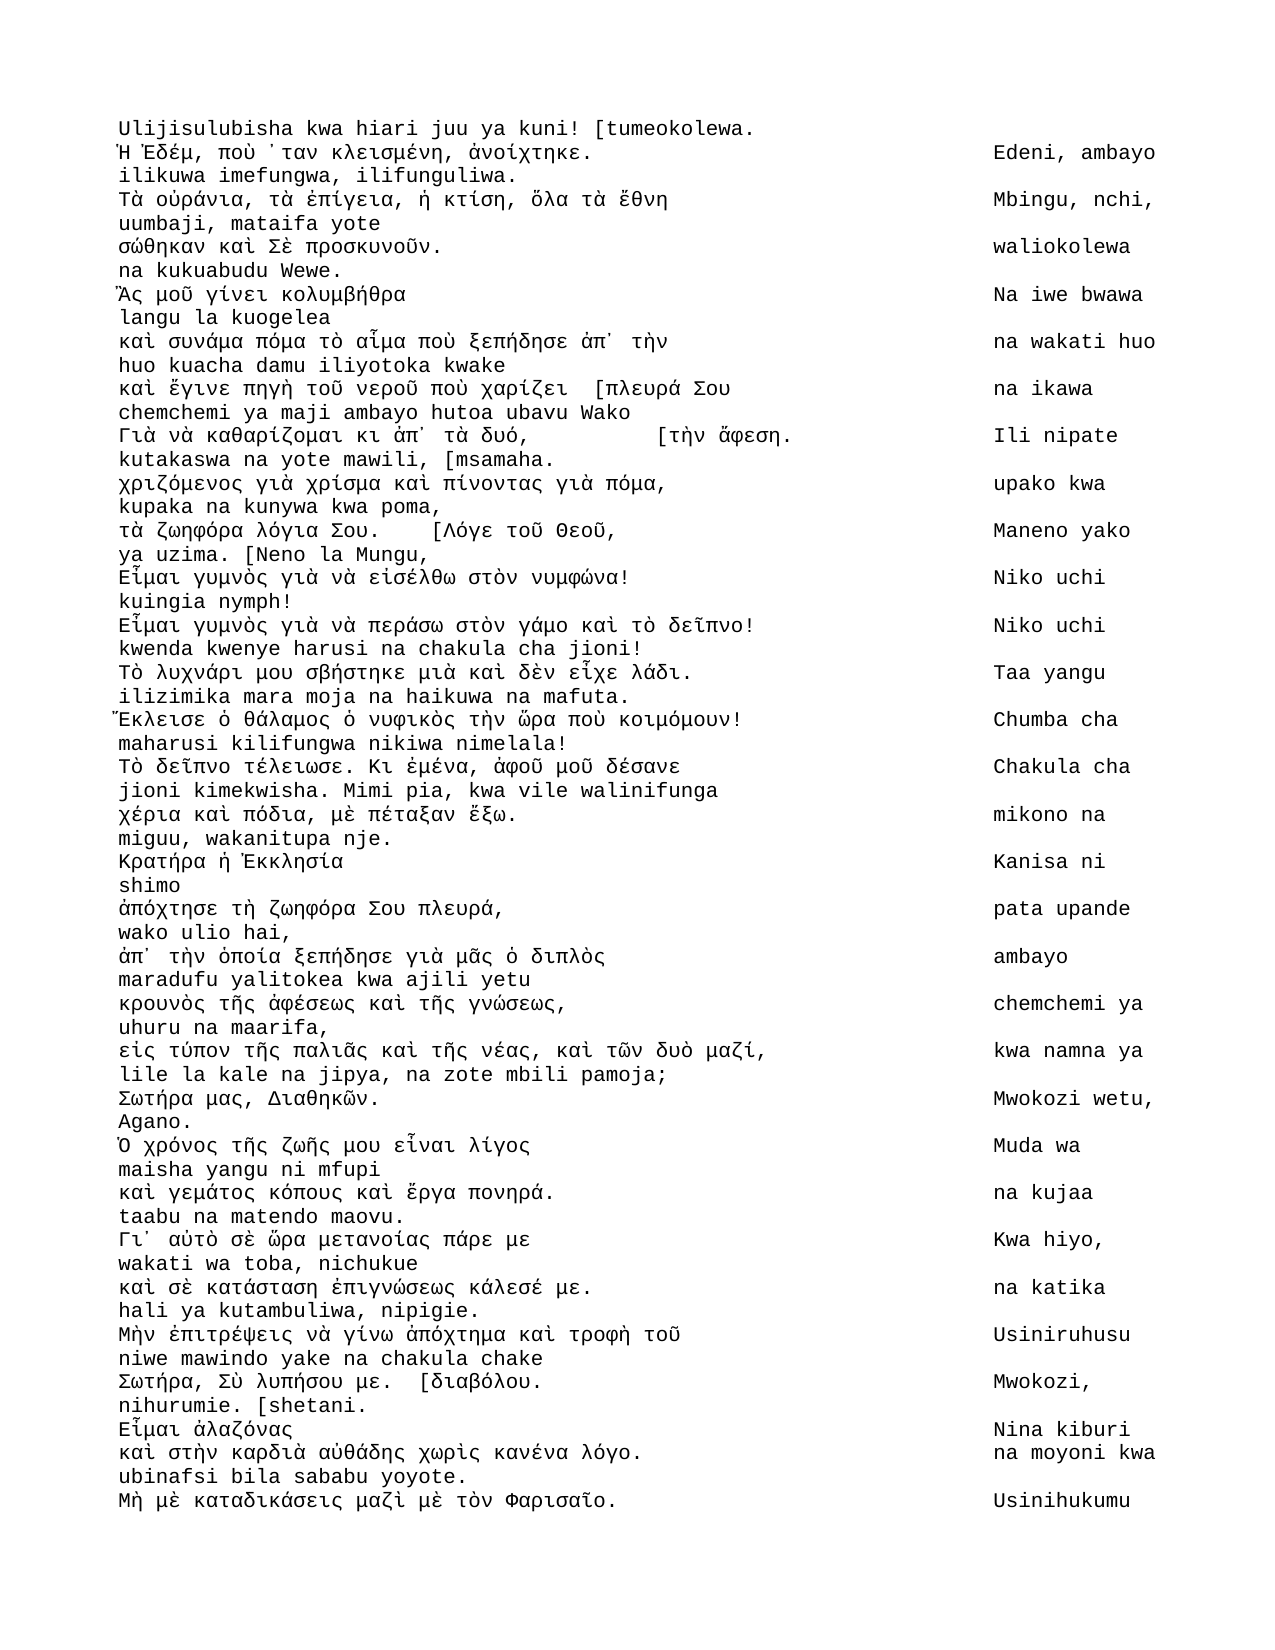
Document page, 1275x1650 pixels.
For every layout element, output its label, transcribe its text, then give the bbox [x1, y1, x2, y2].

text Εἶμαι γυμνὸς γιὰ νὰ εἰσέλθω στὸν νυμφώνα! Niko uchi kuingia nymph! [118, 567, 1157, 615]
text καὶ συνάμα πόμα τὸ αἷμα ποὺ ξεπήδησε ἀπ᾿ τὴν na wakati huo huo kuacha damu iliyotoka kwake [118, 331, 1157, 378]
text χριζόμενος γιὰ χρίσμα καὶ πίνοντας γιὰ πόμα, upako kwa kupaka na kunywa kwa poma, [118, 473, 1157, 520]
text καὶ στὴν καρδιὰ αὐθάδης χωρὶς κανένα λόγο. na moyoni kwa ubinafsi bila sababu yoyote. [118, 1442, 1157, 1489]
text Ὁ χρόνος τῆς ζωῆς μου εἶναι λίγος Muda wa maisha yangu ni mfupi [118, 1135, 1157, 1182]
text σώθηκαν καὶ Σὲ προσκυνοῦν. waliokolewa na kukuabudu Wewe. [118, 236, 1157, 284]
text εἰς τύπον τῆς παλιᾶς καὶ τῆς νέας, καὶ τῶν δυὸ μαζί, kwa namna ya lile la kale na jipya, na zote mbili pamoja; [118, 1040, 1157, 1088]
text Ἡ Ἐδέμ, ποὺ ᾿ταν κλεισμένη, ἀνοίχτηκε. Edeni, ambayo ilikuwa imefungwa, ilifunguliwa. [118, 142, 1157, 189]
text Ἔκλεισε ὁ θάλαμος ὁ νυφικὸς τὴν ὥρα ποὺ κοιμόμουν! Chumba cha maharusi kilifungwa nikiwa nimelala! [118, 709, 1157, 757]
text Τὸ δεῖπνο τέλειωσε. Κι ἐμένα, ἀφοῦ μοῦ δέσανε Chakula cha jioni kimekwisha. Mimi pia, kwa vile walinifunga [118, 757, 1157, 804]
text Μὴν ἐπιτρέψεις νὰ γίνω ἀπόχτημα καὶ τροφὴ τοῦ Usiniruhusu niwe mawindo yake na chakula chake [118, 1324, 1157, 1371]
text Γι᾿ αὐτὸ σὲ ὥρα μετανοίας πάρε με Kwa hiyo, wakati wa toba, nichukue [118, 1229, 1157, 1277]
text χέρια καὶ πόδια, μὲ πέταξαν ἔξω. mikono na miguu, wakanitupa nje. [118, 804, 1157, 851]
text καὶ ἔγινε πηγὴ τοῦ νεροῦ ποὺ χαρίζει [πλευρά Σου na ikawa chemchemi ya maji ambayo hutoa ubavu Wako [118, 378, 1157, 426]
text Σωτήρα μας, Διαθηκῶν. Mwokozi wetu, Agano. [118, 1088, 1157, 1135]
text Μὴ μὲ καταδικάσεις μαζὶ μὲ τὸν Φαρισαῖο. Usinihukumu [118, 1489, 1157, 1513]
text Ἂς μοῦ γίνει κολυμβήθρα Na iwe bwawa langu la kuogelea [118, 284, 1157, 331]
text Τὸ λυχνάρι μου σβήστηκε μιὰ καὶ δὲν εἶχε λάδι. Taa yangu ilizimika mara moja na haikuwa na mafuta. [118, 662, 1157, 709]
text Εἶμαι ἀλαζόνας Nina kiburi [118, 1419, 1157, 1442]
text κρουνὸς τῆς ἀφέσεως καὶ τῆς γνώσεως, chemchemi ya uhuru na maarifa, [118, 993, 1157, 1040]
text Σωτήρα, Σὺ λυπήσου με. [διαβόλου. Mwokozi, nihurumie. [shetani. [118, 1371, 1157, 1419]
text Ulijisulubisha kwa hiari juu ya kuni! [tumeokolewa. [118, 118, 1157, 142]
text Εἶμαι γυμνὸς γιὰ νὰ περάσω στὸν γάμο καὶ τὸ δεῖπνο! Niko uchi kwenda kwenye harusi na chakula cha jioni! [118, 615, 1157, 662]
text ἀπόχτησε τὴ ζωηφόρα Σου πλευρά, pata upande wako ulio hai, [118, 898, 1157, 946]
text ἀπ᾿ τὴν ὁποία ξεπήδησε γιὰ μᾶς ὁ διπλὸς ambayo maradufu yalitokea kwa ajili yetu [118, 946, 1157, 993]
text τὰ ζωηφόρα λόγια Σου. [Λόγε τοῦ Θεοῦ, Maneno yako ya uzima. [Neno la Mungu, [118, 520, 1157, 567]
text Τὰ οὐράνια, τὰ ἐπίγεια, ἡ κτίση, ὅλα τὰ ἔθνη Mbingu, nchi, uumbaji, mataifa yote [118, 189, 1157, 236]
text Κρατήρα ἡ Ἐκκλησία Kanisa ni shimo [118, 851, 1157, 898]
text καὶ γεμάτος κόπους καὶ ἔργα πονηρά. na kujaa taabu na matendo maovu. [118, 1182, 1157, 1229]
text καὶ σὲ κατάσταση ἐπιγνώσεως κάλεσέ με. na katika hali ya kutambuliwa, nipigie. [118, 1277, 1157, 1324]
text Γιὰ νὰ καθαρίζομαι κι ἀπ᾿ τὰ δυό, [τὴν ἄφεση. Ili nipate kutakaswa na yote mawili, [msamaha. [118, 426, 1157, 473]
